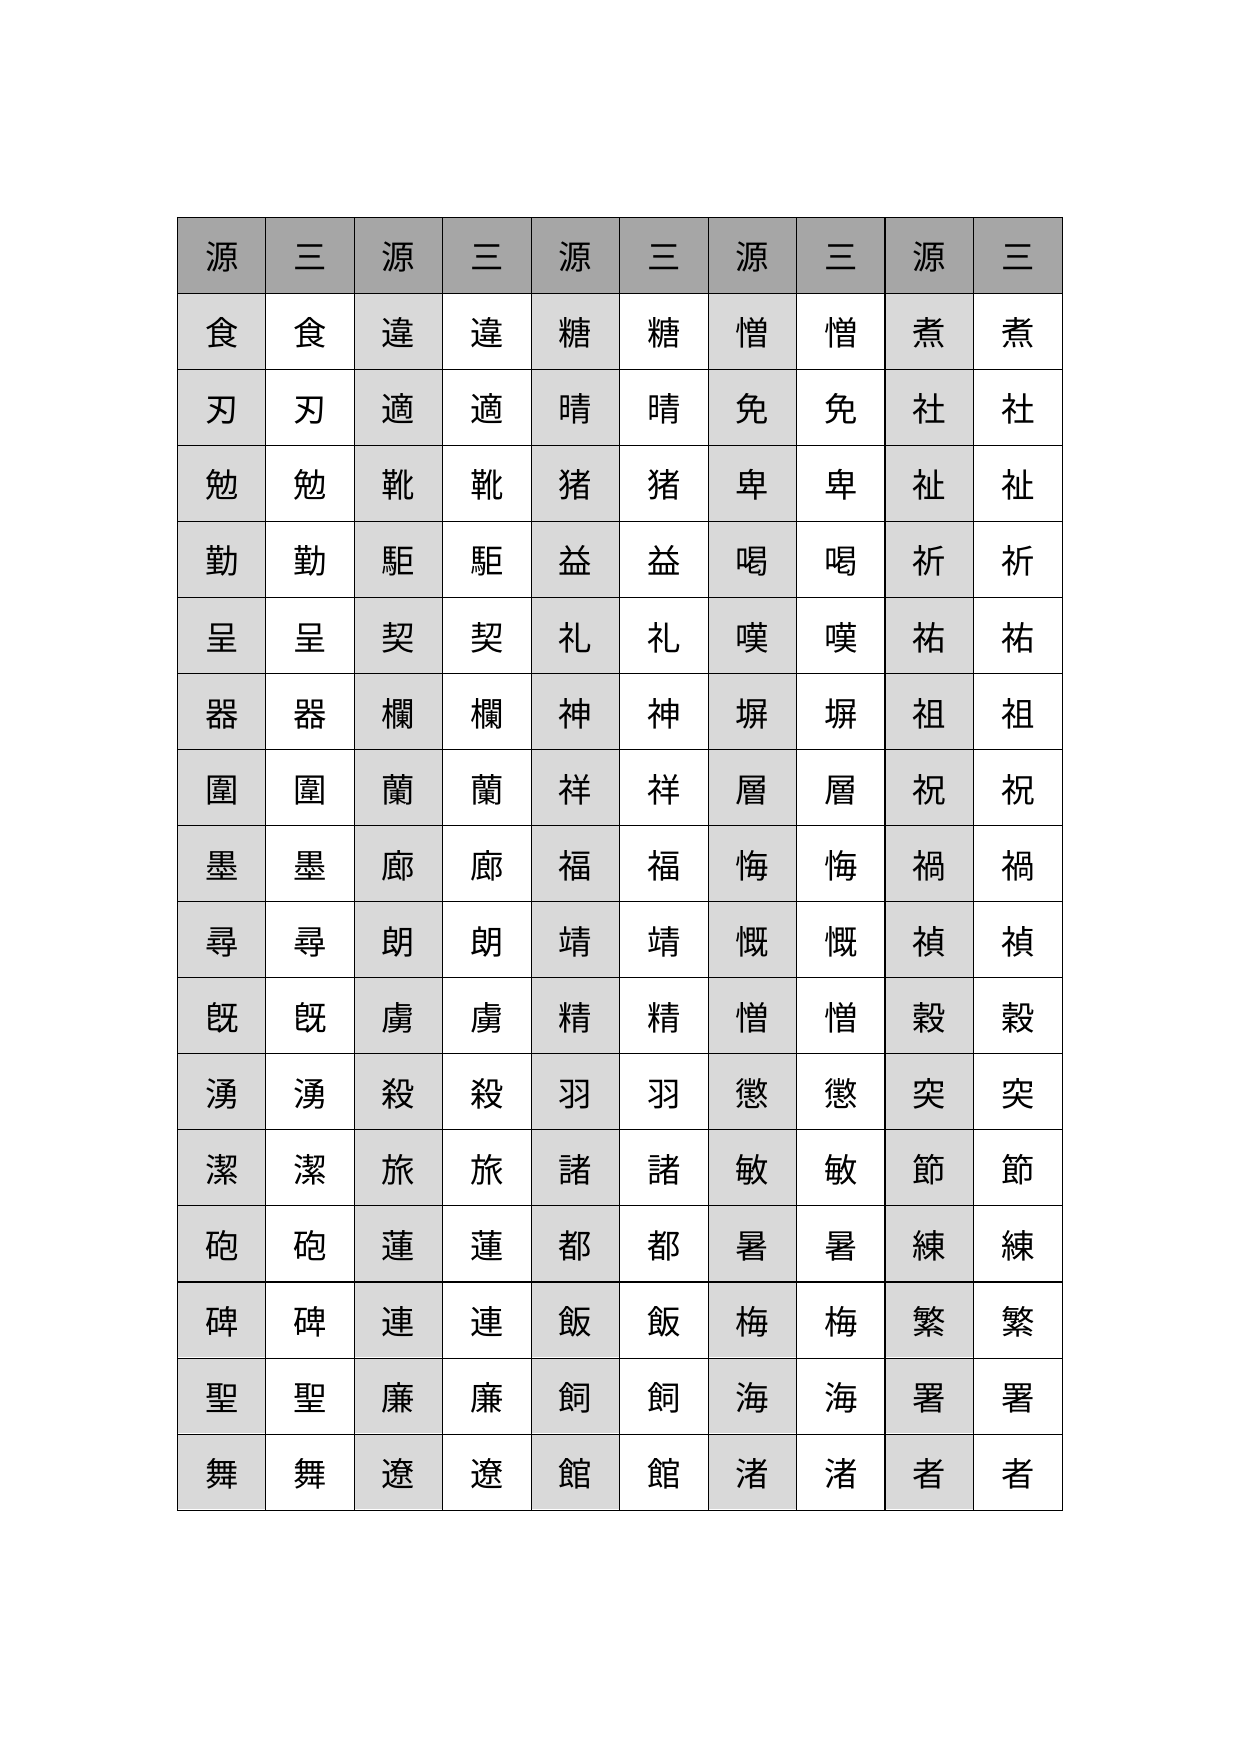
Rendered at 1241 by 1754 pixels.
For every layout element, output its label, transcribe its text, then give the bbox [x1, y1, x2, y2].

table_cell 禍 [974, 826, 1062, 901]
table_cell 禎 [974, 902, 1062, 977]
table_cell 蘭 [443, 750, 531, 825]
table_cell 駏 [443, 522, 531, 597]
table_cell 飯 [532, 1283, 619, 1357]
table_cell 違 [355, 294, 442, 369]
table_header 源 [886, 218, 973, 293]
table_cell 飼 [532, 1359, 619, 1433]
table_cell 契 [355, 598, 442, 673]
table_cell 渚 [709, 1435, 796, 1509]
table_cell 廉 [355, 1359, 442, 1433]
table_cell 憎 [709, 978, 796, 1053]
table_cell 塀 [709, 674, 796, 749]
table_cell 食 [266, 294, 354, 369]
table_cell 穀 [974, 978, 1062, 1053]
table_cell 連 [355, 1283, 442, 1357]
table_cell 欄 [443, 674, 531, 749]
table_cell 祐 [886, 598, 973, 673]
table_cell 海 [797, 1359, 884, 1433]
table_cell 塀 [797, 674, 884, 749]
table_cell 免 [797, 370, 884, 445]
table_cell 朗 [355, 902, 442, 977]
table_cell 呈 [178, 598, 265, 673]
table_cell 福 [620, 826, 708, 901]
table_cell 連 [443, 1283, 531, 1357]
table_cell 祈 [886, 522, 973, 597]
table_cell 碑 [178, 1283, 265, 1357]
table_cell 卑 [709, 446, 796, 521]
table_cell 勉 [178, 446, 265, 521]
table_cell 廊 [443, 826, 531, 901]
table_cell 蓮 [443, 1206, 531, 1281]
table_cell 糖 [620, 294, 708, 369]
table_cell 聖 [266, 1359, 354, 1433]
table_cell 勤 [178, 522, 265, 597]
table_cell 渚 [797, 1435, 884, 1509]
table_cell 朗 [443, 902, 531, 977]
table_cell 廊 [355, 826, 442, 901]
table_cell 館 [532, 1435, 619, 1509]
table_cell 嘆 [709, 598, 796, 673]
table_cell 敏 [709, 1130, 796, 1205]
table_header 三 [620, 218, 708, 293]
table_cell 尋 [178, 902, 265, 977]
table_cell 駏 [355, 522, 442, 597]
table_cell 舞 [178, 1435, 265, 1509]
table_cell 祥 [532, 750, 619, 825]
table_cell 食 [178, 294, 265, 369]
table_cell 突 [974, 1054, 1062, 1129]
table_cell 碑 [266, 1283, 354, 1357]
table_cell 墨 [178, 826, 265, 901]
table_cell 卑 [797, 446, 884, 521]
table_cell 悔 [797, 826, 884, 901]
table_cell 憎 [797, 978, 884, 1053]
table_cell 祥 [620, 750, 708, 825]
table_cell 羽 [532, 1054, 619, 1129]
table_cell 祉 [974, 446, 1062, 521]
table_cell 靴 [355, 446, 442, 521]
table_cell 遼 [355, 1435, 442, 1509]
table_cell 旣 [266, 978, 354, 1053]
table_cell 暑 [709, 1206, 796, 1281]
table_header 源 [355, 218, 442, 293]
table_cell 靖 [620, 902, 708, 977]
table_cell 署 [974, 1359, 1062, 1433]
table_cell 礼 [532, 598, 619, 673]
table_cell 節 [886, 1130, 973, 1205]
table_cell 暑 [797, 1206, 884, 1281]
table_cell 殺 [355, 1054, 442, 1129]
table_cell 煮 [974, 294, 1062, 369]
table_cell 免 [709, 370, 796, 445]
table_cell 聖 [178, 1359, 265, 1433]
table_cell 穀 [886, 978, 973, 1053]
table_cell 海 [709, 1359, 796, 1433]
table_cell 慨 [709, 902, 796, 977]
table_cell 潔 [266, 1130, 354, 1205]
table_cell 祈 [974, 522, 1062, 597]
table_header 源 [532, 218, 619, 293]
table_cell 憎 [709, 294, 796, 369]
table_header 源 [709, 218, 796, 293]
table_cell 社 [886, 370, 973, 445]
table_cell 旅 [443, 1130, 531, 1205]
table_cell 繁 [974, 1283, 1062, 1357]
table_cell 晴 [620, 370, 708, 445]
table_cell 祝 [974, 750, 1062, 825]
table_cell 勤 [266, 522, 354, 597]
table_cell 殺 [443, 1054, 531, 1129]
table_cell 契 [443, 598, 531, 673]
table_cell 猪 [532, 446, 619, 521]
table_cell 者 [886, 1435, 973, 1509]
table_header 三 [266, 218, 354, 293]
table_header 源 [178, 218, 265, 293]
table_cell 湧 [266, 1054, 354, 1129]
table_cell 都 [620, 1206, 708, 1281]
table_header 三 [443, 218, 531, 293]
table_cell 欄 [355, 674, 442, 749]
table_cell 違 [443, 294, 531, 369]
table_cell 憎 [797, 294, 884, 369]
table_cell 禎 [886, 902, 973, 977]
table_cell 喝 [797, 522, 884, 597]
table_cell 福 [532, 826, 619, 901]
table_cell 虜 [443, 978, 531, 1053]
table_cell 蘭 [355, 750, 442, 825]
table_cell 墨 [266, 826, 354, 901]
table_cell 敏 [797, 1130, 884, 1205]
table_cell 慨 [797, 902, 884, 977]
table_cell 層 [709, 750, 796, 825]
table_cell 益 [532, 522, 619, 597]
table_cell 喝 [709, 522, 796, 597]
table_header 三 [797, 218, 884, 293]
table_cell 梅 [797, 1283, 884, 1357]
table_cell 湧 [178, 1054, 265, 1129]
table_cell 呈 [266, 598, 354, 673]
table_cell 練 [974, 1206, 1062, 1281]
table_cell 刃 [178, 370, 265, 445]
table_cell 靖 [532, 902, 619, 977]
table_cell 神 [532, 674, 619, 749]
table_cell 砲 [266, 1206, 354, 1281]
table_cell 悔 [709, 826, 796, 901]
table_cell 諸 [620, 1130, 708, 1205]
table_cell 煮 [886, 294, 973, 369]
table_header 三 [974, 218, 1062, 293]
table_cell 節 [974, 1130, 1062, 1205]
table_cell 社 [974, 370, 1062, 445]
table_cell 都 [532, 1206, 619, 1281]
table_cell 尋 [266, 902, 354, 977]
table_cell 猪 [620, 446, 708, 521]
table_cell 潔 [178, 1130, 265, 1205]
table_cell 虜 [355, 978, 442, 1053]
table_cell 遼 [443, 1435, 531, 1509]
table_cell 層 [797, 750, 884, 825]
table_cell 突 [886, 1054, 973, 1129]
table_cell 旅 [355, 1130, 442, 1205]
table_cell 適 [443, 370, 531, 445]
table_cell 礼 [620, 598, 708, 673]
table_cell 嘆 [797, 598, 884, 673]
table_cell 神 [620, 674, 708, 749]
table_cell 飯 [620, 1283, 708, 1357]
table_cell 祖 [974, 674, 1062, 749]
table_cell 祉 [886, 446, 973, 521]
table_cell 練 [886, 1206, 973, 1281]
table_cell 羽 [620, 1054, 708, 1129]
table_cell 刃 [266, 370, 354, 445]
table_cell 廉 [443, 1359, 531, 1433]
table_cell 圍 [178, 750, 265, 825]
table_cell 器 [178, 674, 265, 749]
table_cell 懲 [709, 1054, 796, 1129]
table_cell 砲 [178, 1206, 265, 1281]
table_cell 繁 [886, 1283, 973, 1357]
table_cell 益 [620, 522, 708, 597]
table_cell 旣 [178, 978, 265, 1053]
table_cell 禍 [886, 826, 973, 901]
table_cell 勉 [266, 446, 354, 521]
table_cell 靴 [443, 446, 531, 521]
table_cell 祝 [886, 750, 973, 825]
table_cell 祖 [886, 674, 973, 749]
table_cell 館 [620, 1435, 708, 1509]
table_cell 圍 [266, 750, 354, 825]
table_cell 諸 [532, 1130, 619, 1205]
table_cell 者 [974, 1435, 1062, 1509]
table_cell 梅 [709, 1283, 796, 1357]
table_cell 精 [620, 978, 708, 1053]
table_cell 精 [532, 978, 619, 1053]
table_cell 器 [266, 674, 354, 749]
table_cell 懲 [797, 1054, 884, 1129]
table_cell 祐 [974, 598, 1062, 673]
table_cell 蓮 [355, 1206, 442, 1281]
table_cell 晴 [532, 370, 619, 445]
table_cell 飼 [620, 1359, 708, 1433]
table_cell 適 [355, 370, 442, 445]
table_cell 舞 [266, 1435, 354, 1509]
table_cell 署 [886, 1359, 973, 1433]
table_cell 糖 [532, 294, 619, 369]
